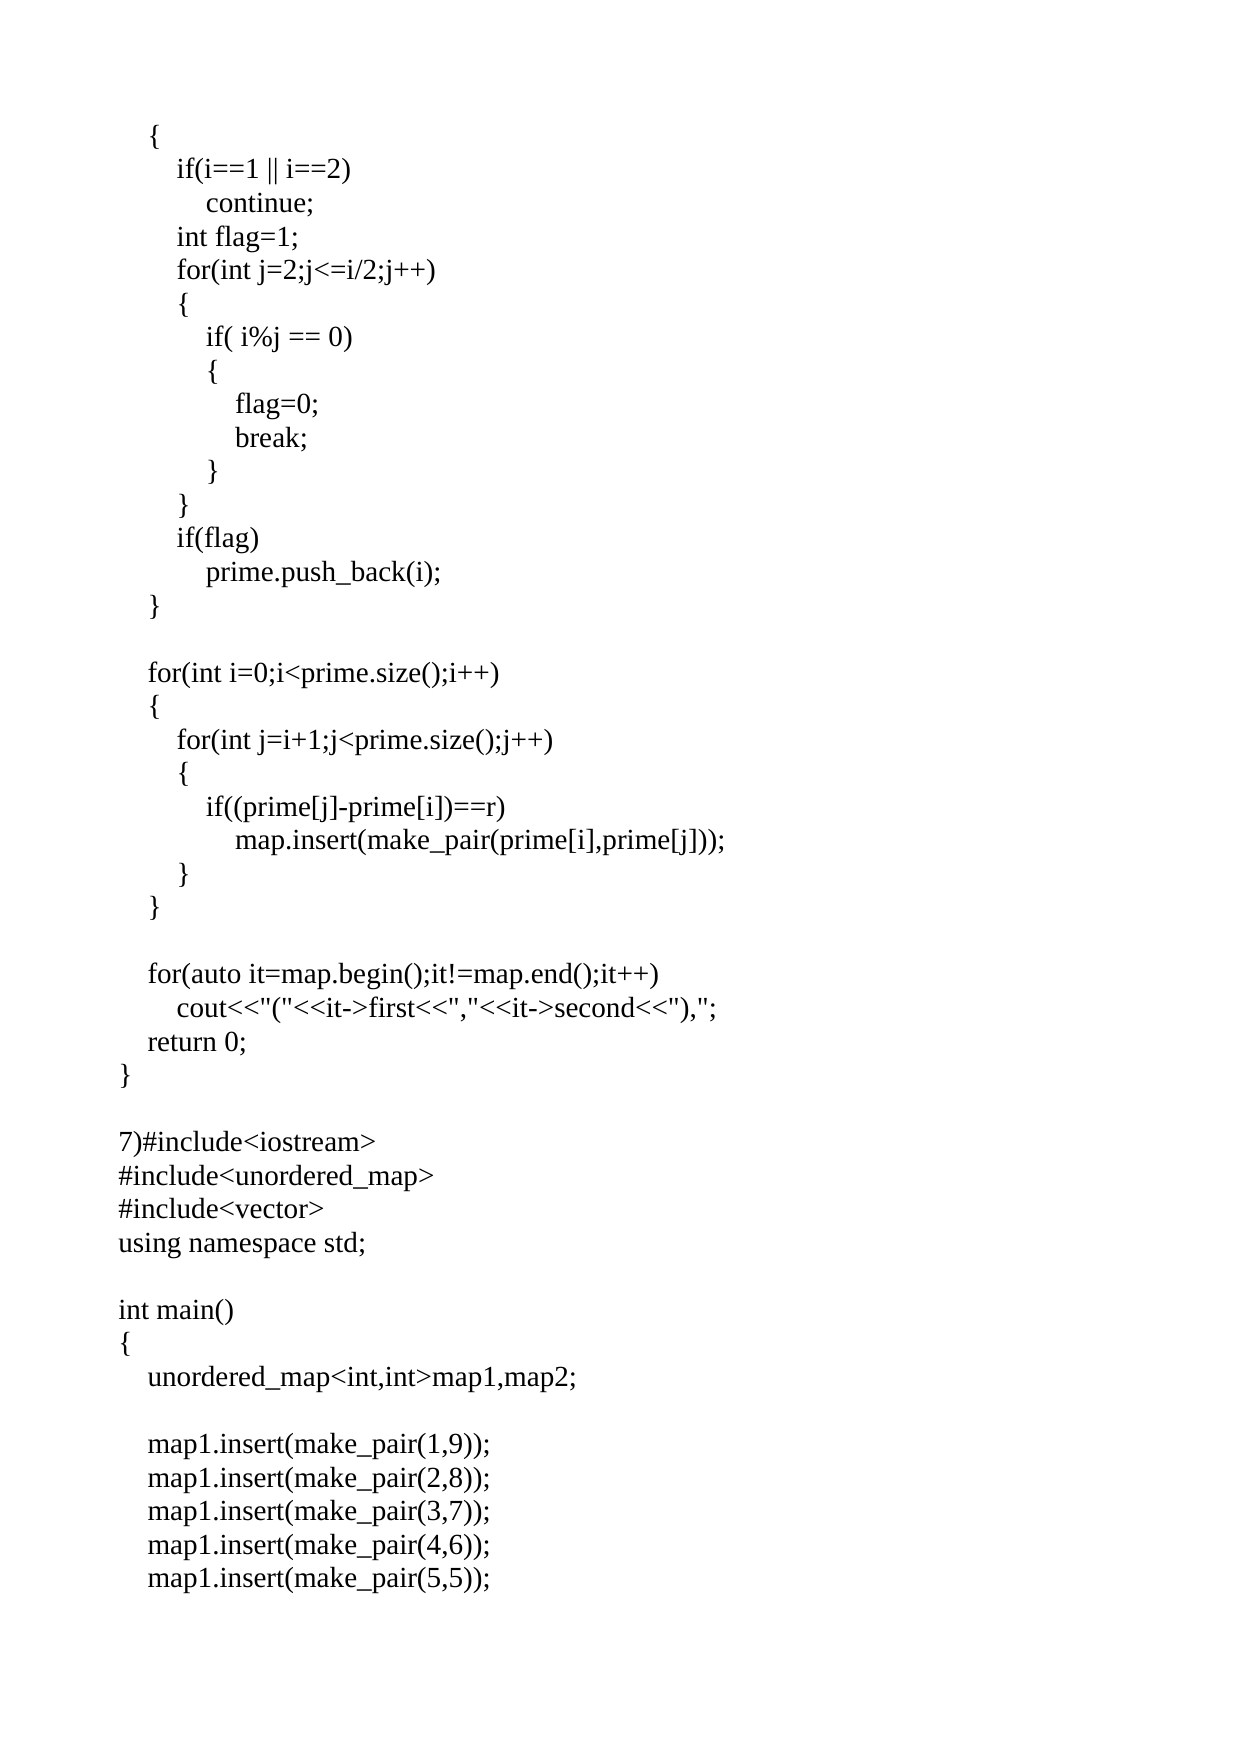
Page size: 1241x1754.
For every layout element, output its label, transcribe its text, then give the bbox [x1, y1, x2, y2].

text #include<unordered_map> [118, 1158, 1122, 1191]
text #include<vector> [118, 1191, 1122, 1225]
text if(i==1 || i==2) [118, 152, 1122, 185]
text for(int j=i+1;j<prime.size();j++) [118, 722, 1122, 755]
text } [118, 453, 1122, 487]
text } [118, 856, 1122, 889]
text flag=0; [118, 386, 1122, 420]
text { [118, 688, 1122, 722]
text for(int j=2;j<=i/2;j++) [118, 252, 1122, 286]
text 7)#include<iostream> [118, 1124, 1122, 1158]
text map1.insert(make_pair(1,9)); [118, 1426, 1122, 1460]
text unordered_map<int,int>map1,map2; [118, 1359, 1122, 1393]
text { [118, 1326, 1122, 1359]
text { [118, 755, 1122, 789]
text continue; [118, 185, 1122, 219]
text int flag=1; [118, 219, 1122, 252]
text prime.push_back(i); [118, 554, 1122, 588]
text break; [118, 420, 1122, 453]
text { [118, 118, 1122, 152]
text { [118, 286, 1122, 319]
text if(flag) [118, 521, 1122, 554]
text for(auto it=map.begin();it!=map.end();it++) [118, 957, 1122, 990]
text for(int i=0;i<prime.size();i++) [118, 655, 1122, 688]
text if((prime[j]-prime[i])==r) [118, 789, 1122, 822]
text map1.insert(make_pair(2,8)); [118, 1460, 1122, 1493]
text } [118, 588, 1122, 621]
text return 0; [118, 1024, 1122, 1057]
text { [118, 353, 1122, 386]
text int main() [118, 1292, 1122, 1326]
text map.insert(make_pair(prime[i],prime[j])); [118, 822, 1122, 856]
text if( i%j == 0) [118, 319, 1122, 353]
text } [118, 1057, 1122, 1091]
text map1.insert(make_pair(4,6)); [118, 1527, 1122, 1560]
text map1.insert(make_pair(3,7)); [118, 1493, 1122, 1527]
text using namespace std; [118, 1225, 1122, 1258]
text } [118, 889, 1122, 923]
text map1.insert(make_pair(5,5)); [118, 1560, 1122, 1594]
text cout<<"("<<it->first<<","<<it->second<<"),"; [118, 990, 1122, 1024]
text } [118, 487, 1122, 521]
